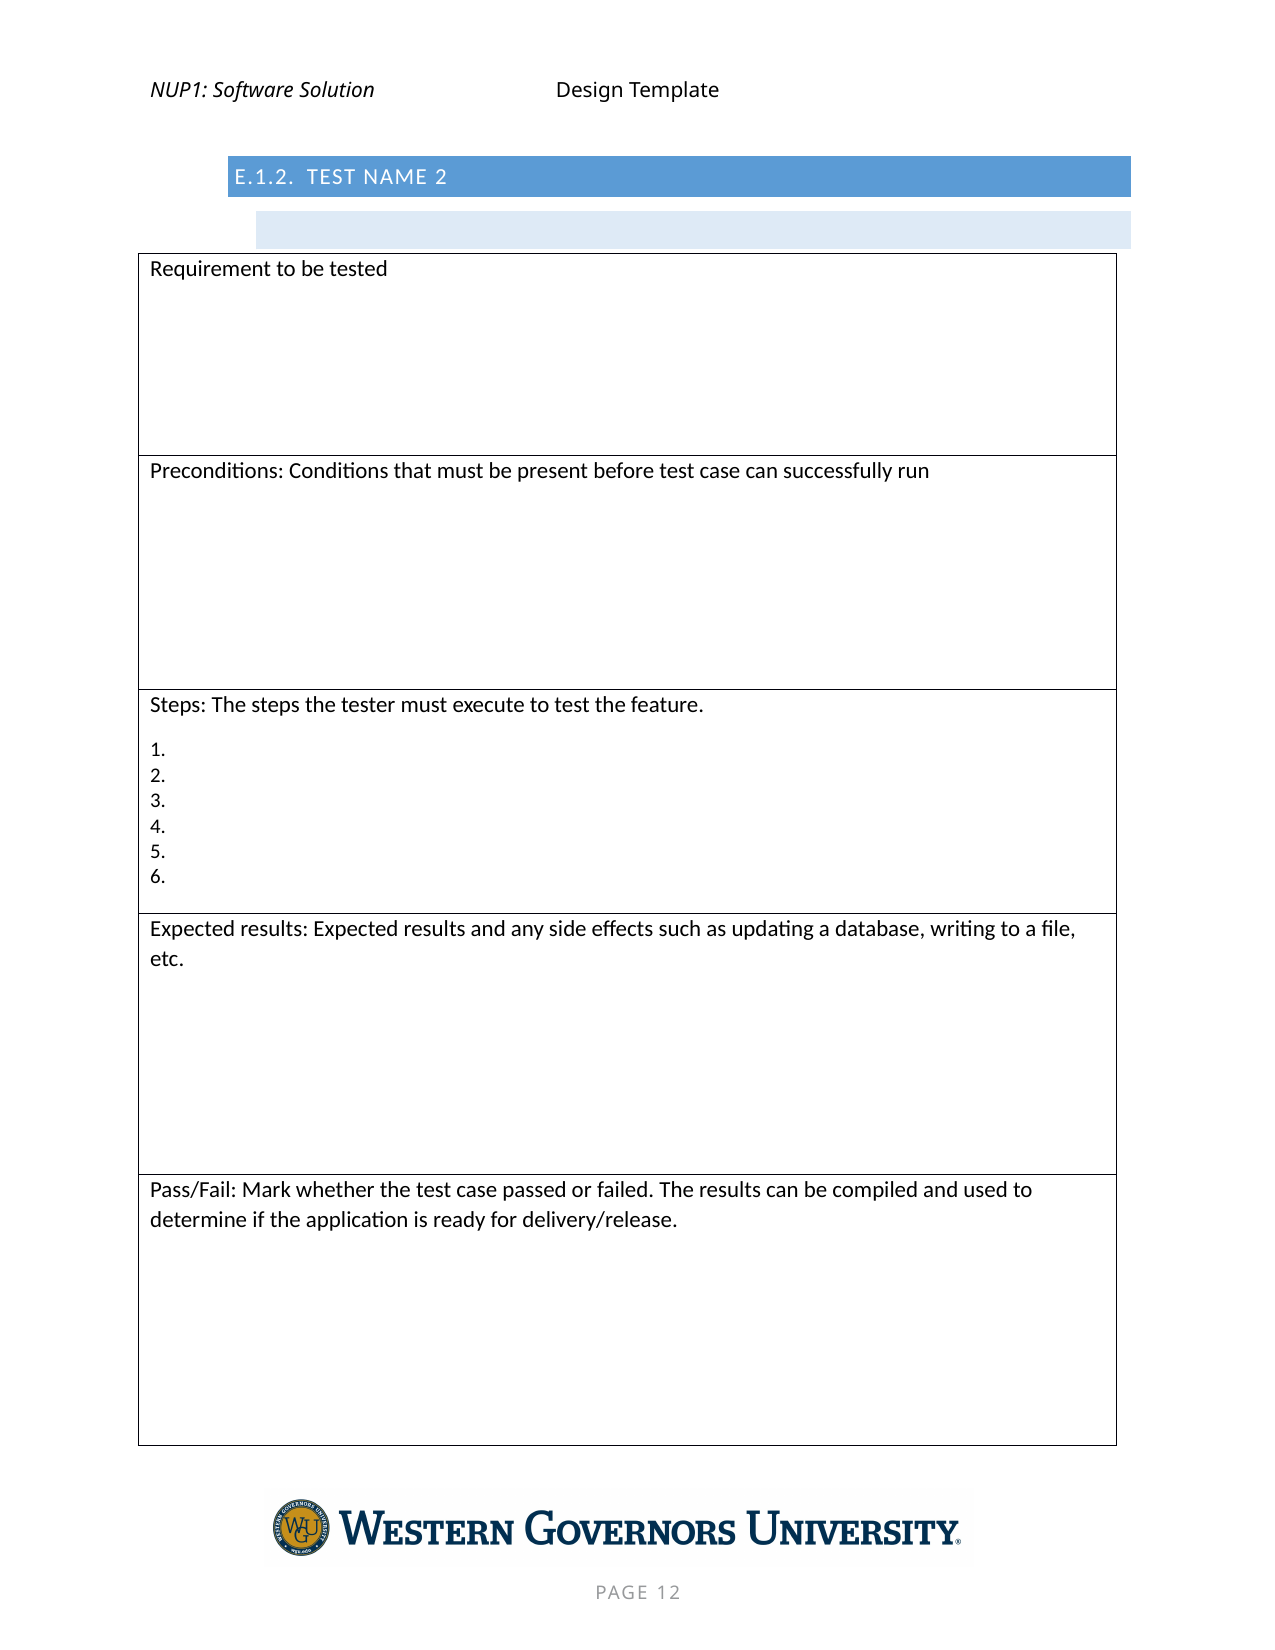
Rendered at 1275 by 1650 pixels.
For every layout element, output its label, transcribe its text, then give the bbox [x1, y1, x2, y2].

table_cell Steps: The steps the tester must execute to test the feature. [139, 690, 1116, 913]
subtitle Test Name 2 [234, 163, 1125, 191]
table_cell Expected results: Expected results and any side effects such as updating a database, writing to a file, etc. [139, 914, 1116, 1174]
table_cell Pass/Fail: Mark whether the test case passed or failed. The results can be compiled and used to determine if the application is ready for delivery/release. [139, 1175, 1116, 1445]
table_cell Preconditions: Conditions that must be present before test case can successfully run [139, 456, 1116, 689]
table_header Requirement to be tested [139, 254, 1116, 455]
picture [263, 1488, 974, 1567]
